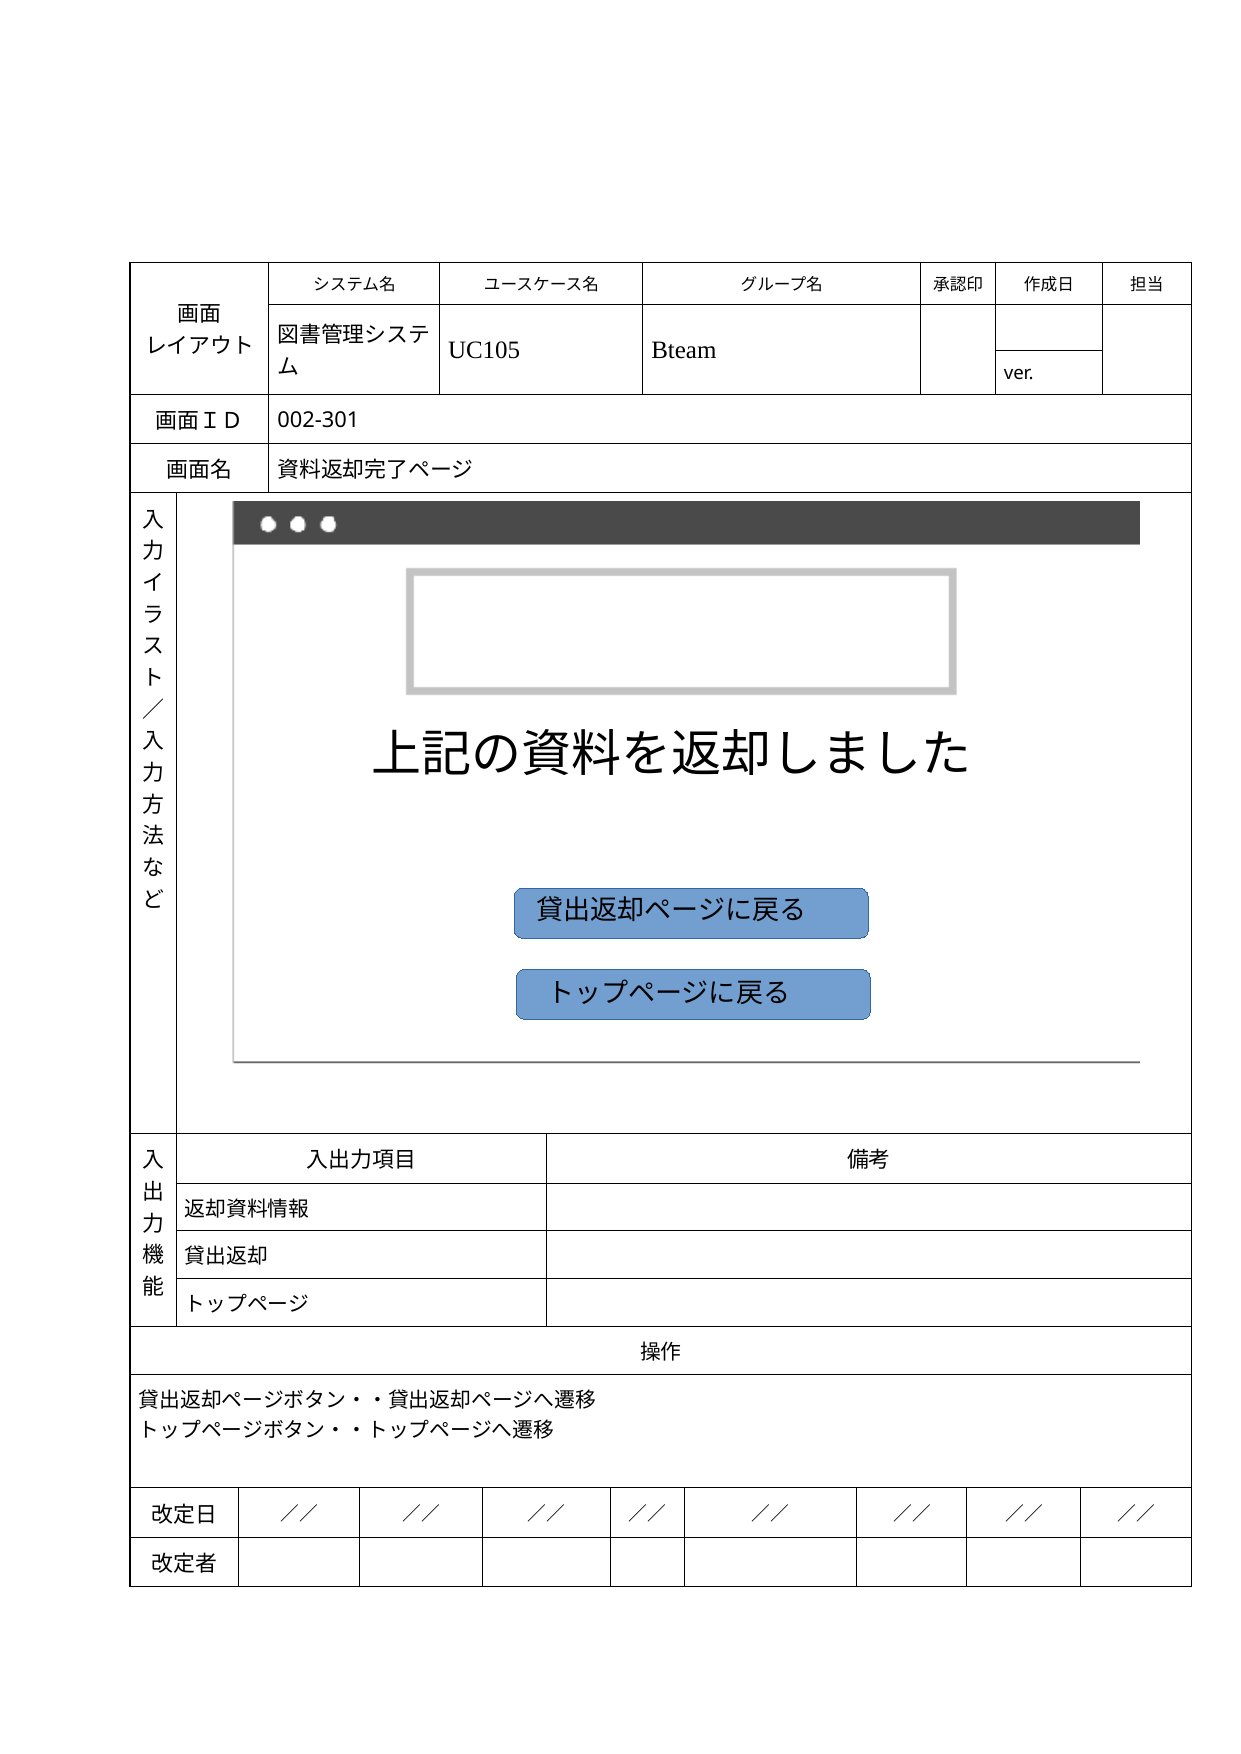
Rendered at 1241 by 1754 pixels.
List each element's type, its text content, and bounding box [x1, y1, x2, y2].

table_cell 返却資料情報 [177, 1184, 546, 1230]
table_cell [547, 1231, 1191, 1278]
table_cell [611, 1538, 684, 1586]
table_cell 画面ＩＤ [131, 395, 268, 443]
table_cell ／／ [239, 1488, 359, 1537]
table_header システム名 [269, 263, 439, 304]
table_cell [547, 1279, 1191, 1326]
table_cell 図書管理システム [269, 305, 439, 393]
table_cell 備考 [547, 1134, 1191, 1182]
table_header ユースケース名 [440, 263, 642, 304]
table_cell トップページ [177, 1279, 546, 1326]
table_cell 貸出返却 [177, 1231, 546, 1278]
table_cell [921, 305, 995, 393]
table_cell 入力イラスト／入力方法など [131, 493, 176, 1133]
table_cell 改定日 [131, 1488, 238, 1537]
table_cell 画面名 [131, 444, 268, 492]
table_header 承認印 [921, 263, 995, 304]
table_cell ／／ [967, 1488, 1080, 1537]
table_header 作成日 [996, 263, 1102, 304]
table_cell [996, 305, 1102, 350]
table_cell [239, 1538, 359, 1586]
table_cell ／／ [857, 1488, 966, 1537]
table_cell ／／ [611, 1488, 684, 1537]
table_cell Bteam [643, 305, 920, 393]
table_header 画面 レイアウト [131, 263, 268, 393]
table_cell 002-301 [269, 395, 1191, 443]
table_cell [360, 1538, 482, 1586]
table_cell [1081, 1538, 1191, 1586]
table_cell [967, 1538, 1080, 1586]
table_cell 貸出返却ページボタン・・貸出返却ページへ遷移 トップページボタン・・トップページへ遷移 [131, 1375, 1191, 1487]
table_cell ／／ [360, 1488, 482, 1537]
table_header グループ名 [643, 263, 920, 304]
table_cell [857, 1538, 966, 1586]
table_cell ／／ [685, 1488, 856, 1537]
table_cell 操作 [131, 1327, 1191, 1374]
table_cell 資料返却完了ページ [269, 444, 1191, 492]
table_cell ／／ [483, 1488, 610, 1537]
table_cell 入出力項目 [177, 1134, 546, 1182]
table_header 担当 [1103, 263, 1191, 304]
table_cell ／／ [1081, 1488, 1191, 1537]
table_cell 改定者 [131, 1538, 238, 1586]
table_cell ver. [996, 351, 1102, 393]
table_cell [547, 1184, 1191, 1230]
table_cell UC105 [440, 305, 642, 393]
picture [228, 501, 1140, 1068]
table_cell [177, 493, 1191, 1133]
table_cell 入出力機能 [131, 1134, 176, 1326]
table_cell [685, 1538, 856, 1586]
table_cell [1103, 305, 1191, 393]
table_cell [483, 1538, 610, 1586]
